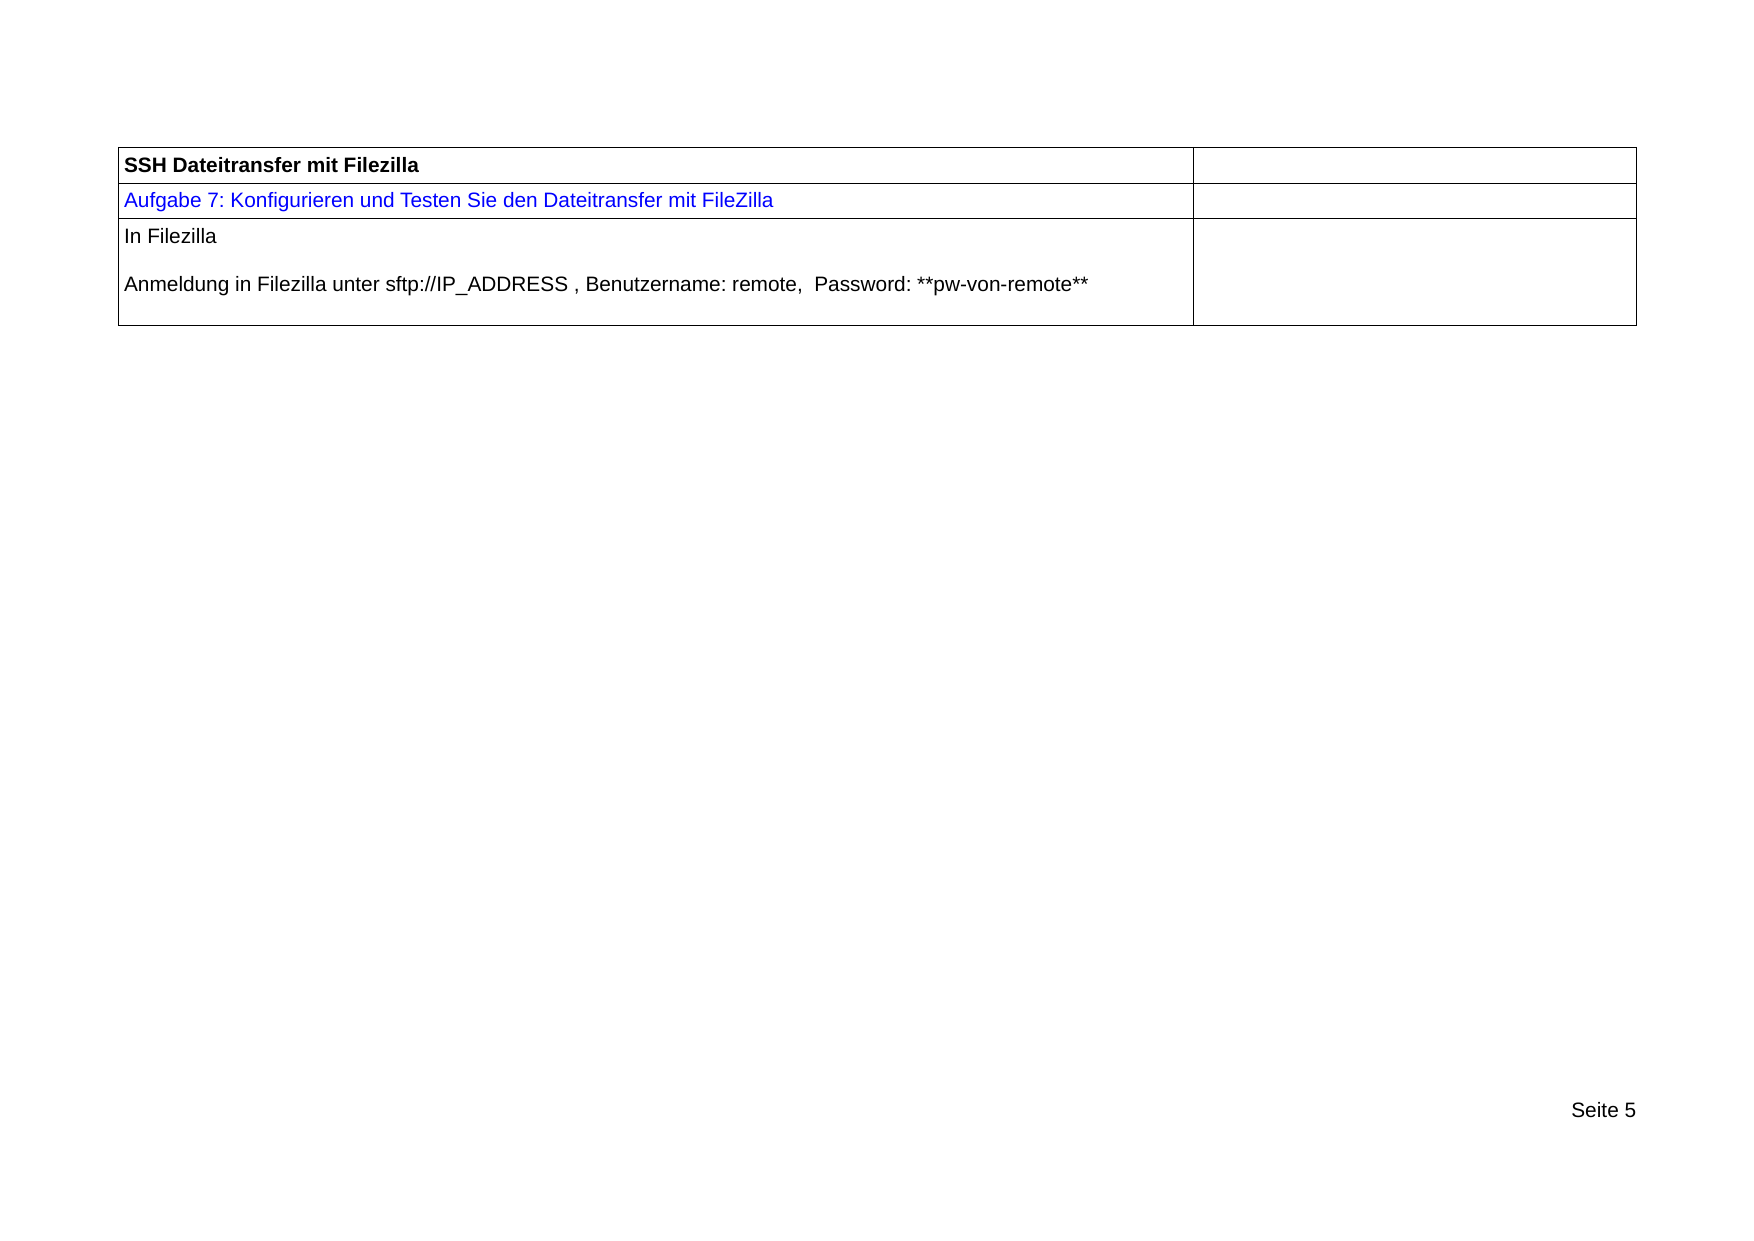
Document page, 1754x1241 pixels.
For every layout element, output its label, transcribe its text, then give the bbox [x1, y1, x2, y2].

table_cell In Filezilla Anmeldung in Filezilla unter sftp://IP_ADDRESS , Benutzername: remote, Password: **pw-von-remote** [119, 219, 1193, 325]
table_cell [1194, 219, 1636, 325]
table_header SSH Dateitransfer mit Filezilla [119, 148, 1193, 182]
table_cell [1194, 184, 1636, 218]
table_cell Aufgabe 7: Konfigurieren und Testen Sie den Dateitransfer mit FileZilla [119, 184, 1193, 218]
table_header [1194, 148, 1636, 182]
